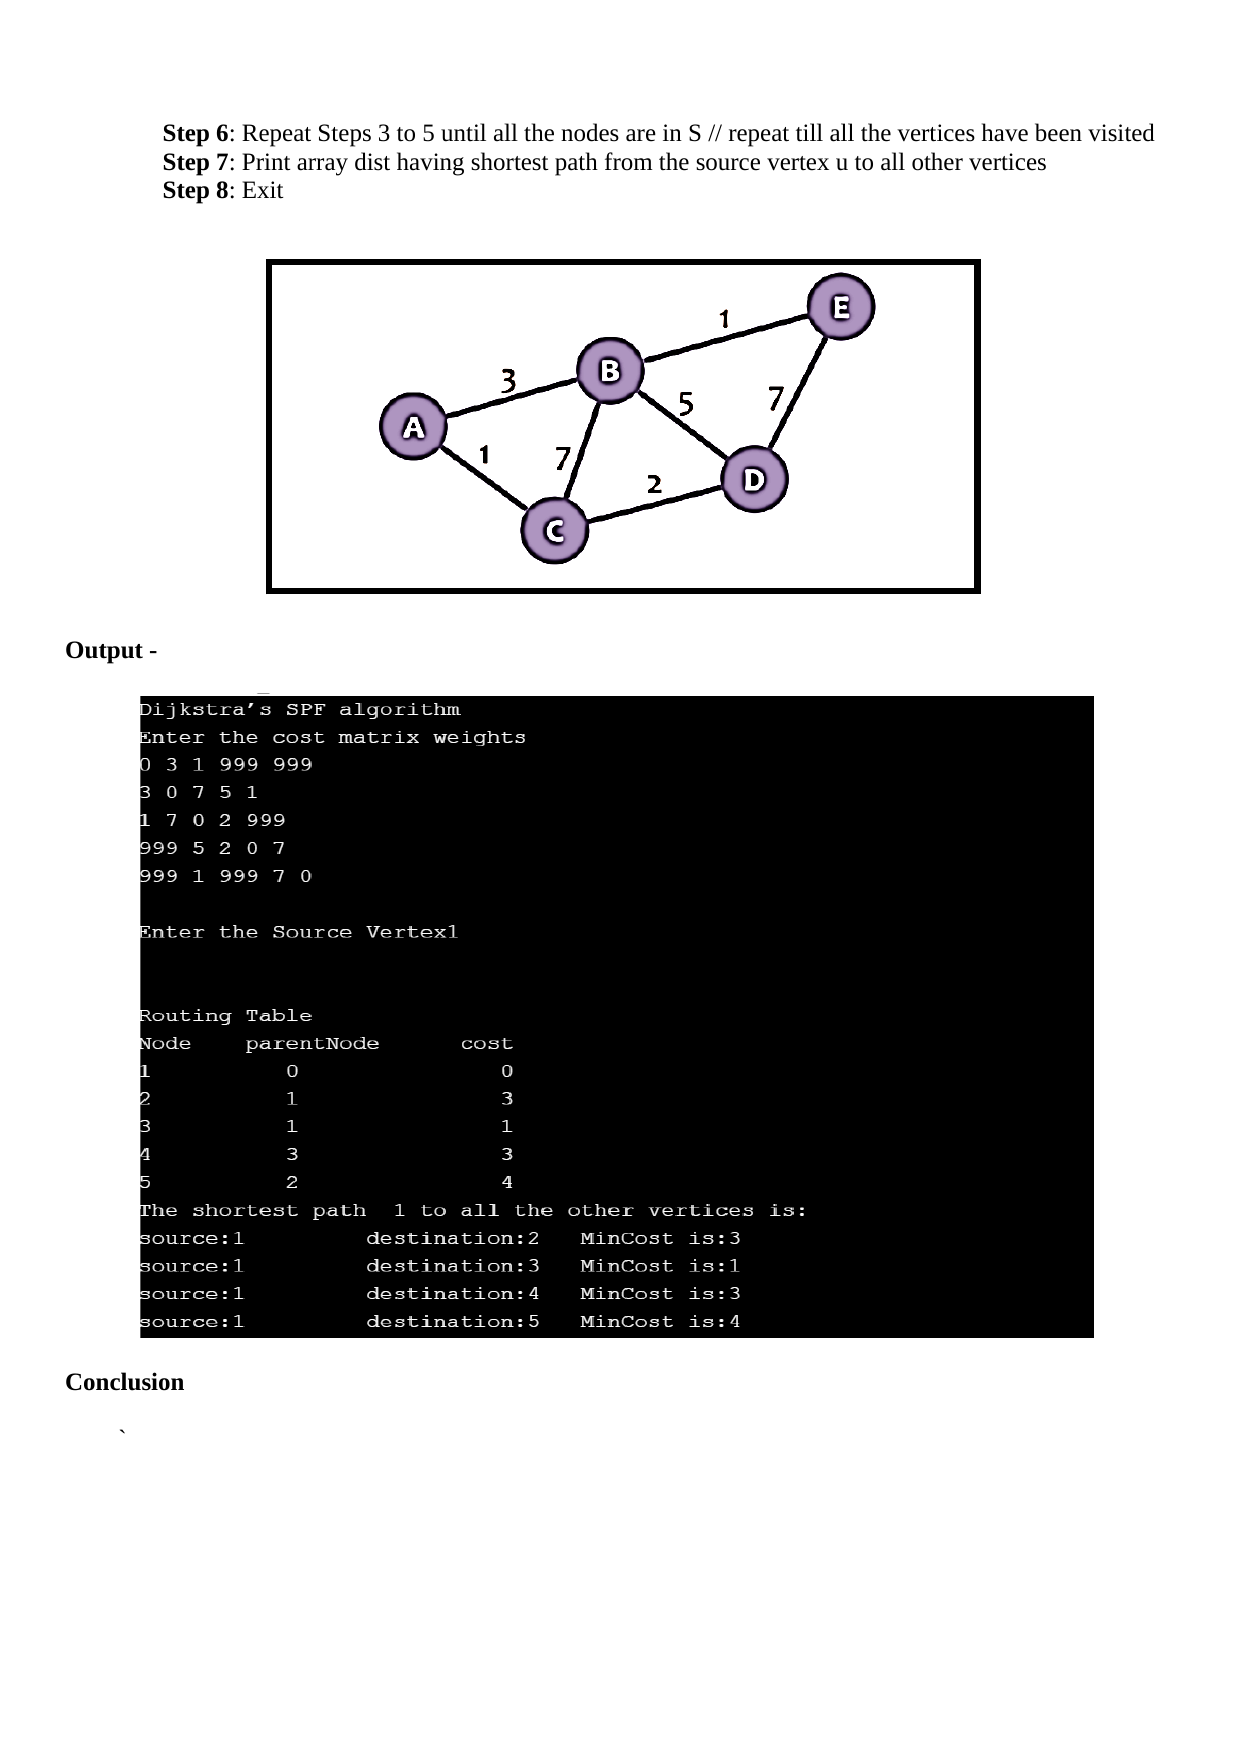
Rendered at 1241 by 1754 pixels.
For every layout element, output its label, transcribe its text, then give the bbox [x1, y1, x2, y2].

text Step 7: Print array dist having shortest path from the source vertex u to all other vertices [118, 147, 1169, 176]
text Step 6: Repeat Steps 3 to 5 until all the nodes are in S // repeat till all the vertices have been visited [118, 118, 1169, 147]
text ` [118, 1424, 1169, 1453]
text Conclusion [65, 1367, 1169, 1396]
text Output - [65, 636, 1169, 664]
text Step 8: Exit [118, 176, 1169, 204]
